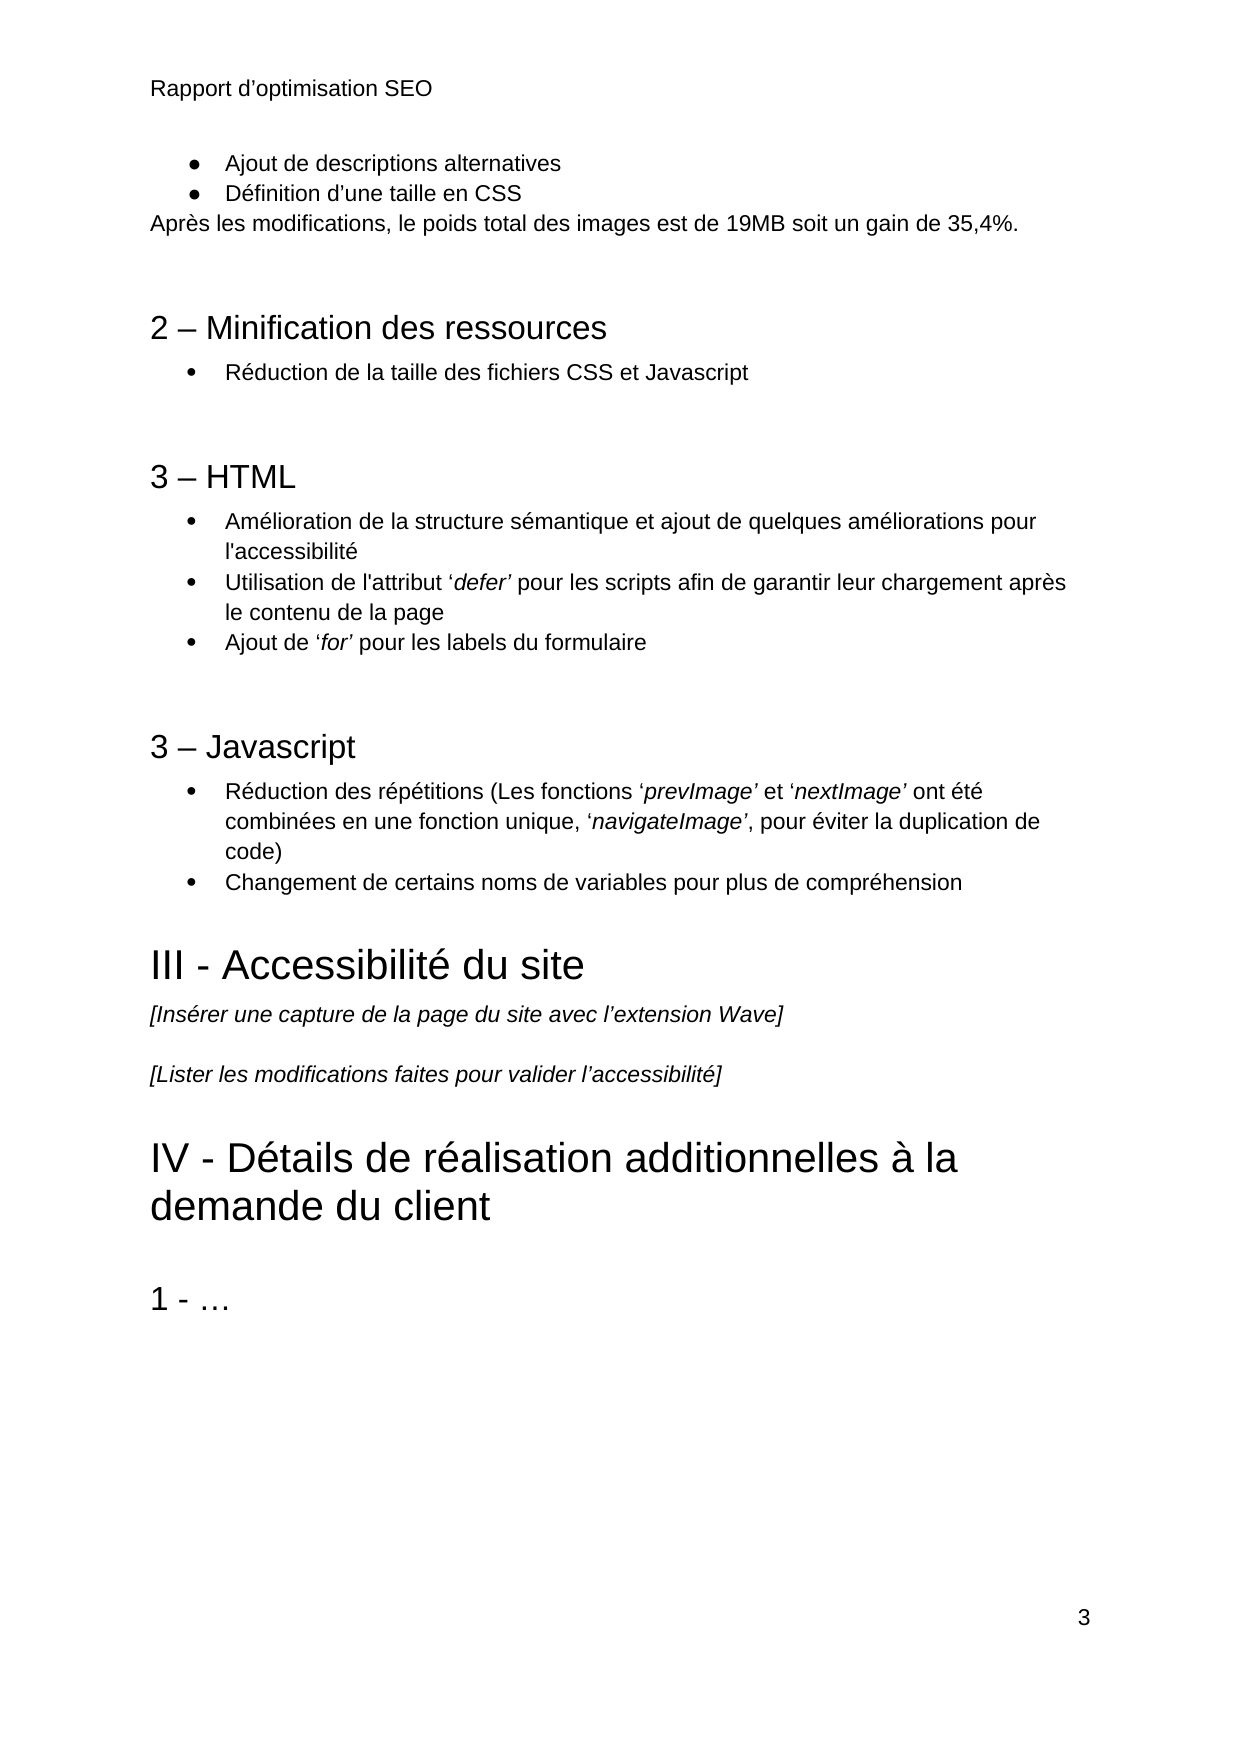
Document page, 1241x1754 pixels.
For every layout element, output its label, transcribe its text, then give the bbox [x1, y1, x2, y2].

list Ajout de ‘for’ pour les labels du formulaire [187, 629, 1090, 655]
subtitle 3 – Javascript [150, 727, 1090, 765]
list Définition d’une taille en CSS [187, 180, 1090, 207]
list Changement de certains noms de variables pour plus de compréhension [187, 868, 1090, 895]
list Ajout de descriptions alternatives [187, 150, 1090, 176]
list Amélioration de la structure sémantique et ajout de quelques améliorations pour l'accessibilité [187, 508, 1090, 565]
list Utilisation de l'attribut ‘defer’ pour les scripts afin de garantir leur chargement après le contenu de la page [187, 568, 1090, 625]
text [Lister les modifications faites pour valider l’accessibilité] [150, 1061, 1090, 1087]
list Réduction des répétitions (Les fonctions ‘prevImage’ et ‘nextImage’ ont été combinées en une fonction unique, ‘navigateImage’, pour éviter la duplication de code) [187, 778, 1090, 864]
text Après les modifications, le poids total des images est de 19MB soit un gain de 35,4%. [150, 210, 1090, 237]
list Réduction de la taille des fichiers CSS et Javascript [187, 359, 1090, 386]
subtitle III - Accessibilité du site [150, 940, 1090, 988]
text [Insérer une capture de la page du site avec l’extension Wave] [150, 1001, 1090, 1027]
subtitle IV - Détails de réalisation additionnelles à la demande du client [150, 1133, 1090, 1229]
subtitle 1 - … [150, 1279, 1090, 1317]
subtitle 3 – HTML [150, 457, 1090, 496]
subtitle 2 – Minification des ressources [150, 308, 1090, 347]
